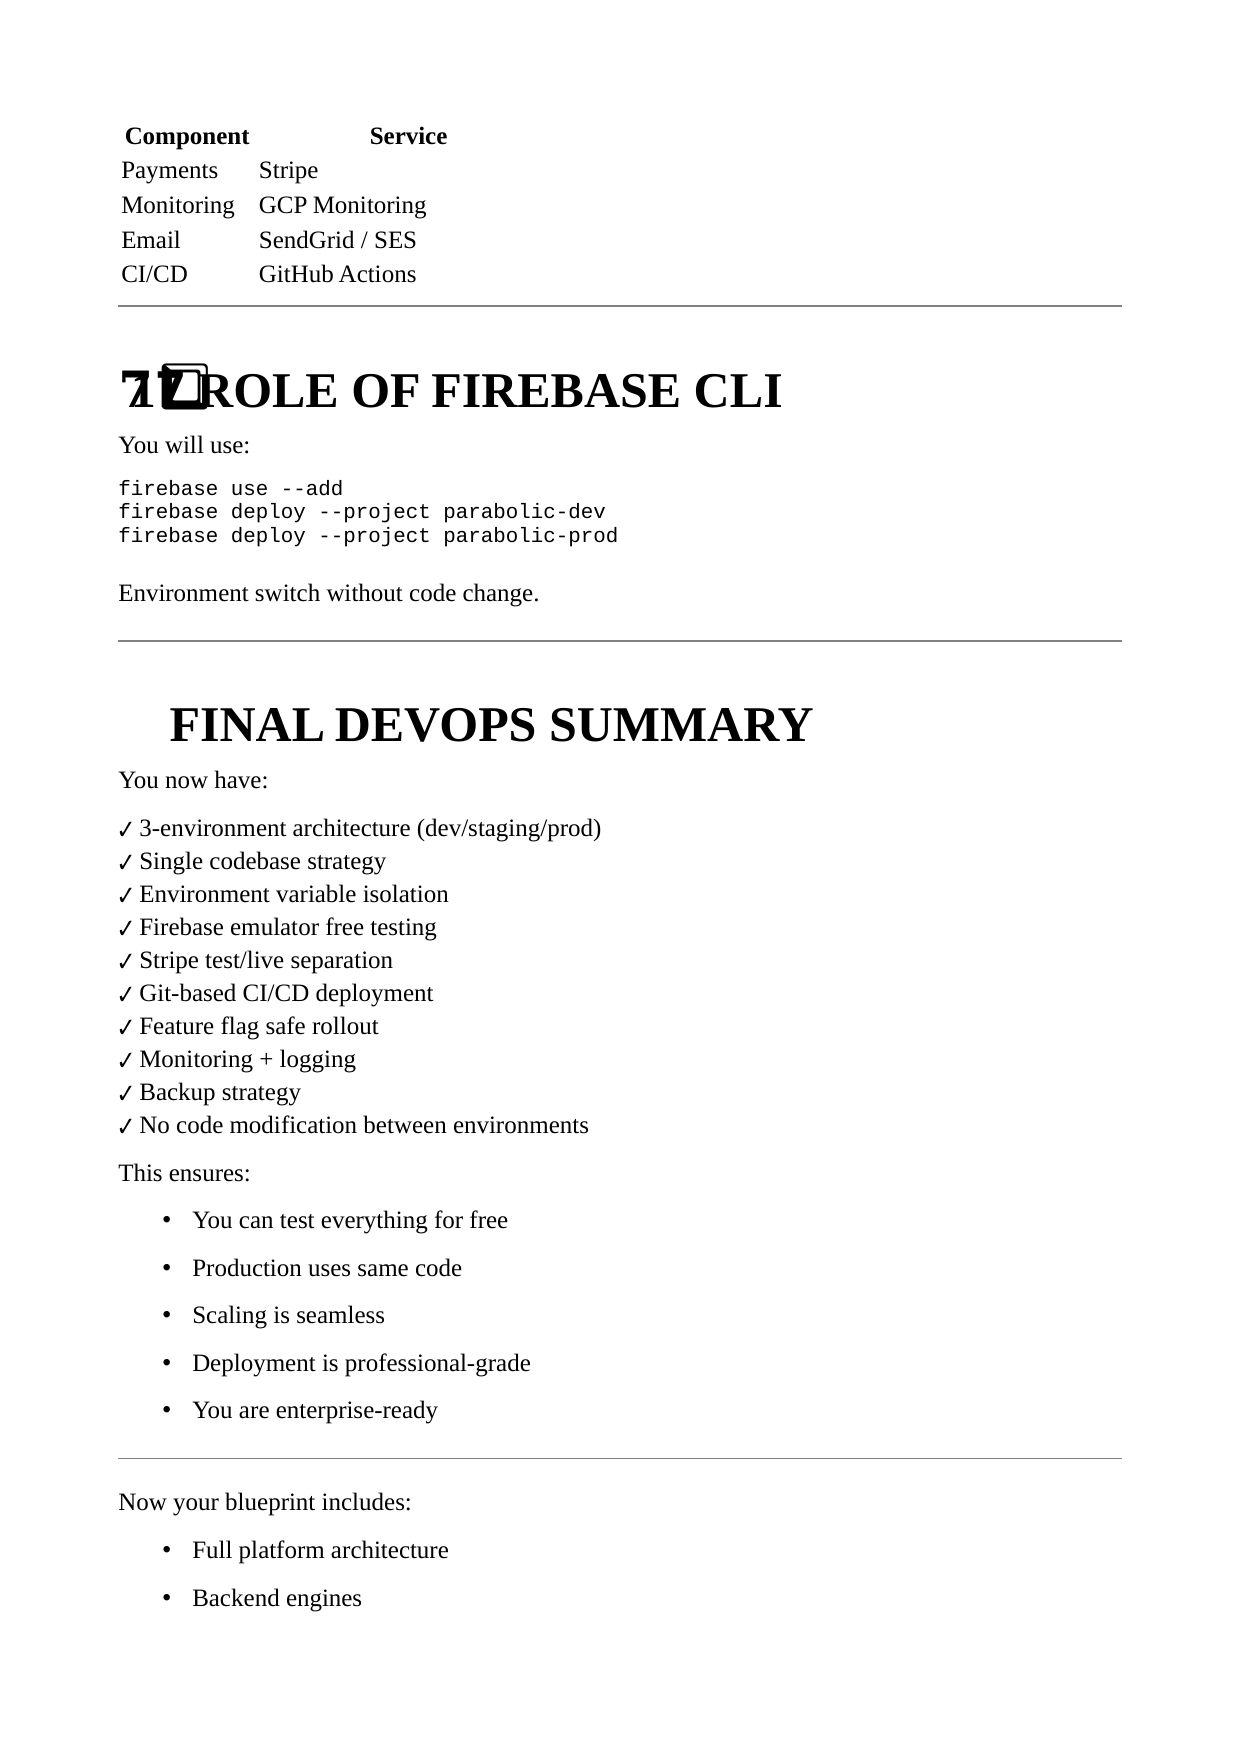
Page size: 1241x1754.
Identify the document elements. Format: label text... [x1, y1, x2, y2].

subtitle 🔐 17️⃣ ROLE OF FIREBASE CLI [118, 360, 1122, 418]
list You can test everything for free [162, 1205, 1122, 1234]
list Backend engines [162, 1583, 1122, 1611]
text You will use: [118, 430, 1122, 459]
text This ensures: [118, 1158, 1122, 1186]
table_header Service [256, 118, 561, 153]
text firebase deploy --project parabolic-dev [118, 502, 1122, 525]
table_cell Monitoring [118, 187, 256, 222]
table_cell GitHub Actions [256, 256, 561, 291]
table_cell GCP Monitoring [256, 187, 561, 222]
table_cell SendGrid / SES [256, 222, 561, 256]
text firebase deploy --project parabolic-prod [118, 525, 1122, 549]
list Scaling is seamless [162, 1300, 1122, 1329]
text Now your blueprint includes: [118, 1487, 1122, 1516]
text firebase use --add [118, 478, 1122, 502]
subtitle 🎯 FINAL DEVOPS SUMMARY [118, 695, 1122, 753]
list Full platform architecture [162, 1535, 1122, 1564]
table_header Component [118, 118, 256, 153]
text You now have: [118, 765, 1122, 794]
list You are enterprise-ready [162, 1396, 1122, 1424]
table_cell Email [118, 222, 256, 256]
list Production uses same code [162, 1253, 1122, 1282]
table_cell Stripe [256, 153, 561, 187]
text Environment switch without code change. [118, 578, 1122, 607]
text ✔ 3-environment architecture (dev/staging/prod) ✔ Single codebase strategy ✔ Environment variable isolation ✔ Firebase emulator free testing ✔ Stripe test/live separation ✔ Git-based CI/CD deployment ✔ Feature flag safe rollout ✔ Monitoring + logging ✔ Backup strategy ✔ No code modification between environments [118, 813, 1122, 1139]
table_cell Payments [118, 153, 256, 187]
list Deployment is professional-grade [162, 1348, 1122, 1377]
table_cell CI/CD [118, 256, 256, 291]
